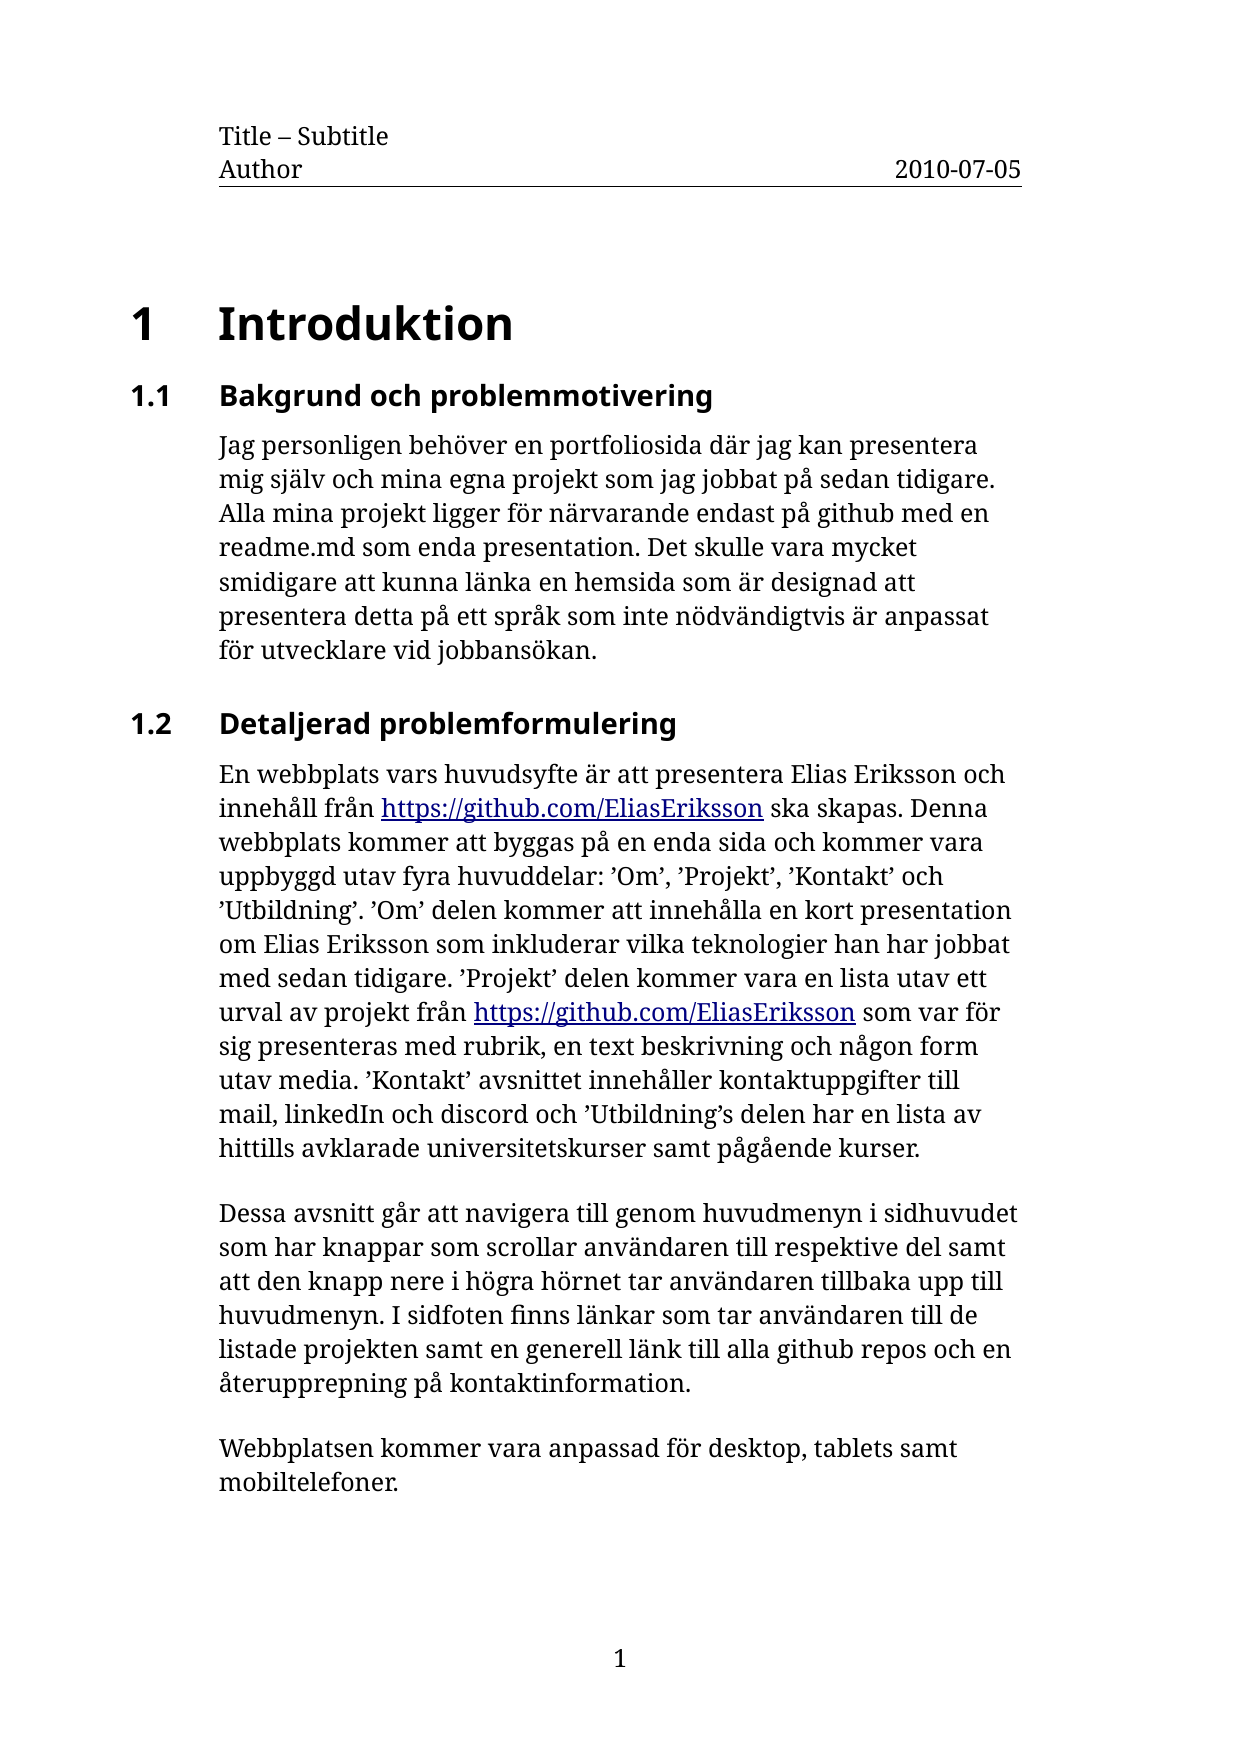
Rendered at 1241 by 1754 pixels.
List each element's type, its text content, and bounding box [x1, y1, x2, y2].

subtitle Bakgrund och problemmotivering [130, 375, 1022, 415]
text Dessa avsnitt går att navigera till genom huvudmenyn i sidhuvudet som har knappar som scrollar användaren till respektive del samt att den knapp nere i högra hörnet tar användaren tillbaka upp till huvudmenyn. I sidfoten finns länkar som tar användaren till de listade projekten samt en generell länk till alla github repos och en återupprepning på kontaktinformation. [218, 1196, 1022, 1400]
subtitle Detaljerad problemformulering [130, 703, 1022, 743]
subtitle Introduktion [130, 291, 1022, 353]
text Webbplatsen kommer vara anpassad för desktop, tablets samt mobiltelefoner. [218, 1431, 1022, 1499]
text En webbplats vars huvudsyfte är att presentera Elias Eriksson och innehåll från https://github.com/EliasEriksson ska skapas. Denna webbplats kommer att byggas på en enda sida och kommer vara uppbyggd utav fyra huvuddelar: ’Om’, ’Projekt’, ’Kontakt’ och ’Utbildning’. ’Om’ delen kommer att innehålla en kort presentation om Elias Eriksson som inkluderar vilka teknologier han har jobbat med sedan tidigare. ’Projekt’ delen kommer vara en lista utav ett urval av projekt från https://github.com/EliasEriksson som var för sig presenteras med rubrik, en text beskrivning och någon form utav media. ’Kontakt’ avsnittet innehåller kontaktuppgifter till mail, linkedIn och discord och ’Utbildning’s delen har en lista av hittills avklarade universitetskurser samt pågående kurser. [218, 756, 1022, 1165]
text Jag personligen behöver en portfoliosida där jag kan presentera mig själv och mina egna projekt som jag jobbat på sedan tidigare. Alla mina projekt ligger för närvarande endast på github med en readme.md som enda presentation. Det skulle vara mycket smidigare att kunna länka en hemsida som är designad att presentera detta på ett språk som inte nödvändigtvis är anpassat för utvecklare vid jobbansökan. [218, 428, 1022, 666]
